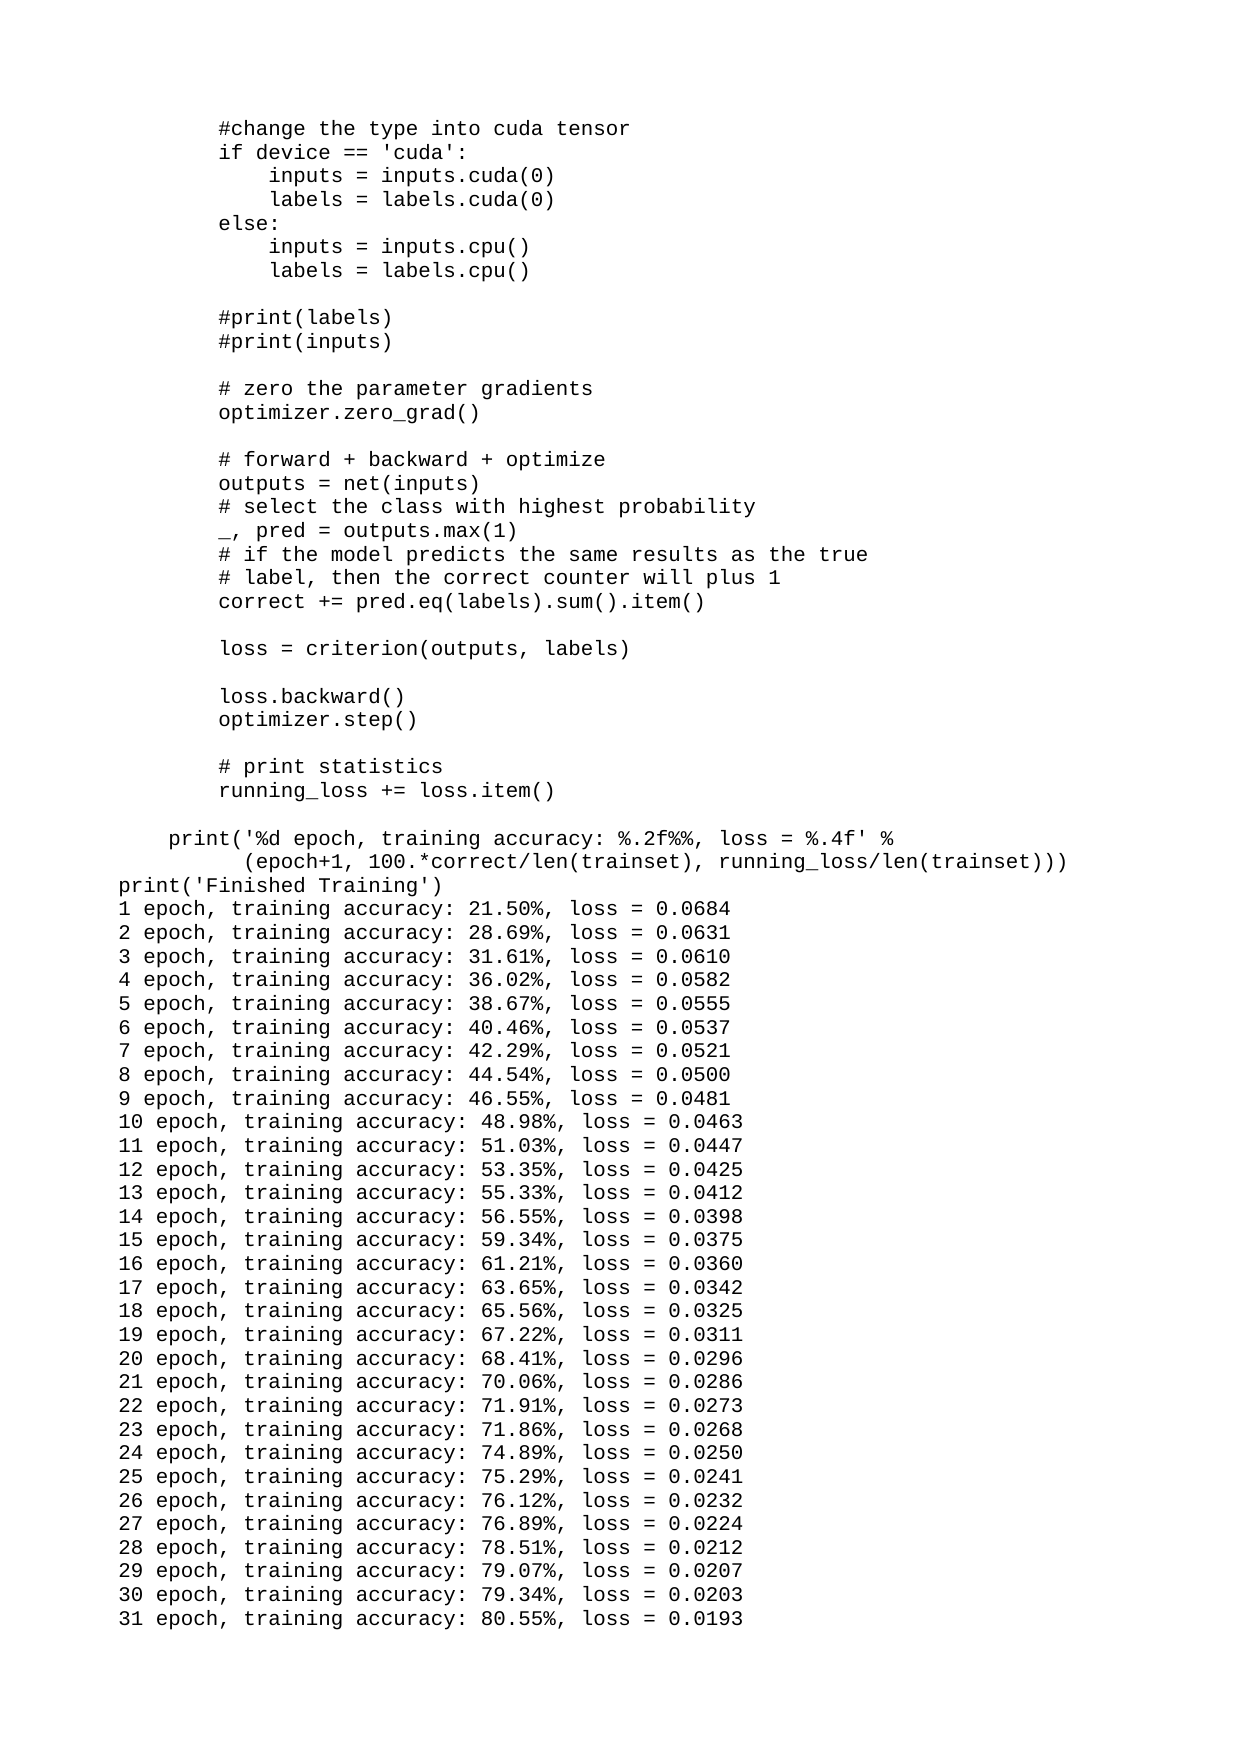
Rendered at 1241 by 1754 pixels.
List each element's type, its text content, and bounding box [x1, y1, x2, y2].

text # print statistics [118, 757, 1122, 780]
text #print(labels) [118, 307, 1122, 331]
text 23 epoch, training accuracy: 71.86%, loss = 0.0268 [118, 1419, 1122, 1442]
text 20 epoch, training accuracy: 68.41%, loss = 0.0296 [118, 1348, 1122, 1371]
text 26 epoch, training accuracy: 76.12%, loss = 0.0232 [118, 1489, 1122, 1513]
text 14 epoch, training accuracy: 56.55%, loss = 0.0398 [118, 1206, 1122, 1229]
text # label, then the correct counter will plus 1 [118, 567, 1122, 591]
text 12 epoch, training accuracy: 53.35%, loss = 0.0425 [118, 1158, 1122, 1182]
text #print(inputs) [118, 331, 1122, 354]
text optimizer.step() [118, 709, 1122, 733]
text labels = labels.cuda(0) [118, 189, 1122, 213]
text # zero the parameter gradients [118, 378, 1122, 402]
text 6 epoch, training accuracy: 40.46%, loss = 0.0537 [118, 1017, 1122, 1040]
text 3 epoch, training accuracy: 31.61%, loss = 0.0610 [118, 946, 1122, 969]
text outputs = net(inputs) [118, 473, 1122, 496]
text #change the type into cuda tensor [118, 118, 1122, 142]
text 17 epoch, training accuracy: 63.65%, loss = 0.0342 [118, 1277, 1122, 1300]
text 28 epoch, training accuracy: 78.51%, loss = 0.0212 [118, 1537, 1122, 1561]
text 4 epoch, training accuracy: 36.02%, loss = 0.0582 [118, 969, 1122, 993]
text 5 epoch, training accuracy: 38.67%, loss = 0.0555 [118, 993, 1122, 1017]
text 15 epoch, training accuracy: 59.34%, loss = 0.0375 [118, 1229, 1122, 1253]
text print('%d epoch, training accuracy: %.2f%%, loss = %.4f' % [118, 827, 1122, 851]
text 25 epoch, training accuracy: 75.29%, loss = 0.0241 [118, 1466, 1122, 1489]
text 24 epoch, training accuracy: 74.89%, loss = 0.0250 [118, 1442, 1122, 1466]
text 9 epoch, training accuracy: 46.55%, loss = 0.0481 [118, 1088, 1122, 1111]
text if device == 'cuda': [118, 142, 1122, 165]
text ​ [118, 284, 1122, 307]
text print('Finished Training') [118, 875, 1122, 898]
text labels = labels.cpu() [118, 260, 1122, 284]
text # forward + backward + optimize [118, 449, 1122, 473]
text (epoch+1, 100.*correct/len(trainset), running_loss/len(trainset))) [118, 851, 1122, 875]
text # select the class with highest probability [118, 496, 1122, 520]
text else: [118, 213, 1122, 236]
text running_loss += loss.item() [118, 780, 1122, 804]
text correct += pred.eq(labels).sum().item() [118, 591, 1122, 615]
text loss.backward() [118, 686, 1122, 709]
text loss = criterion(outputs, labels) [118, 638, 1122, 662]
text ​ [118, 426, 1122, 449]
text 31 epoch, training accuracy: 80.55%, loss = 0.0193 [118, 1608, 1122, 1631]
text 7 epoch, training accuracy: 42.29%, loss = 0.0521 [118, 1040, 1122, 1064]
text ​ [118, 733, 1122, 757]
text 1 epoch, training accuracy: 21.50%, loss = 0.0684 [118, 898, 1122, 922]
text 13 epoch, training accuracy: 55.33%, loss = 0.0412 [118, 1182, 1122, 1206]
text 19 epoch, training accuracy: 67.22%, loss = 0.0311 [118, 1324, 1122, 1348]
text 8 epoch, training accuracy: 44.54%, loss = 0.0500 [118, 1064, 1122, 1088]
text 21 epoch, training accuracy: 70.06%, loss = 0.0286 [118, 1371, 1122, 1395]
text 18 epoch, training accuracy: 65.56%, loss = 0.0325 [118, 1300, 1122, 1324]
text _, pred = outputs.max(1) [118, 520, 1122, 544]
text 16 epoch, training accuracy: 61.21%, loss = 0.0360 [118, 1253, 1122, 1277]
text 2 epoch, training accuracy: 28.69%, loss = 0.0631 [118, 922, 1122, 946]
text inputs = inputs.cpu() [118, 236, 1122, 260]
text optimizer.zero_grad() [118, 402, 1122, 426]
text 22 epoch, training accuracy: 71.91%, loss = 0.0273 [118, 1395, 1122, 1419]
text inputs = inputs.cuda(0) [118, 165, 1122, 189]
text 11 epoch, training accuracy: 51.03%, loss = 0.0447 [118, 1135, 1122, 1158]
text 10 epoch, training accuracy: 48.98%, loss = 0.0463 [118, 1111, 1122, 1135]
text 27 epoch, training accuracy: 76.89%, loss = 0.0224 [118, 1513, 1122, 1537]
text 29 epoch, training accuracy: 79.07%, loss = 0.0207 [118, 1561, 1122, 1584]
text # if the model predicts the same results as the true [118, 544, 1122, 567]
text 30 epoch, training accuracy: 79.34%, loss = 0.0203 [118, 1584, 1122, 1608]
